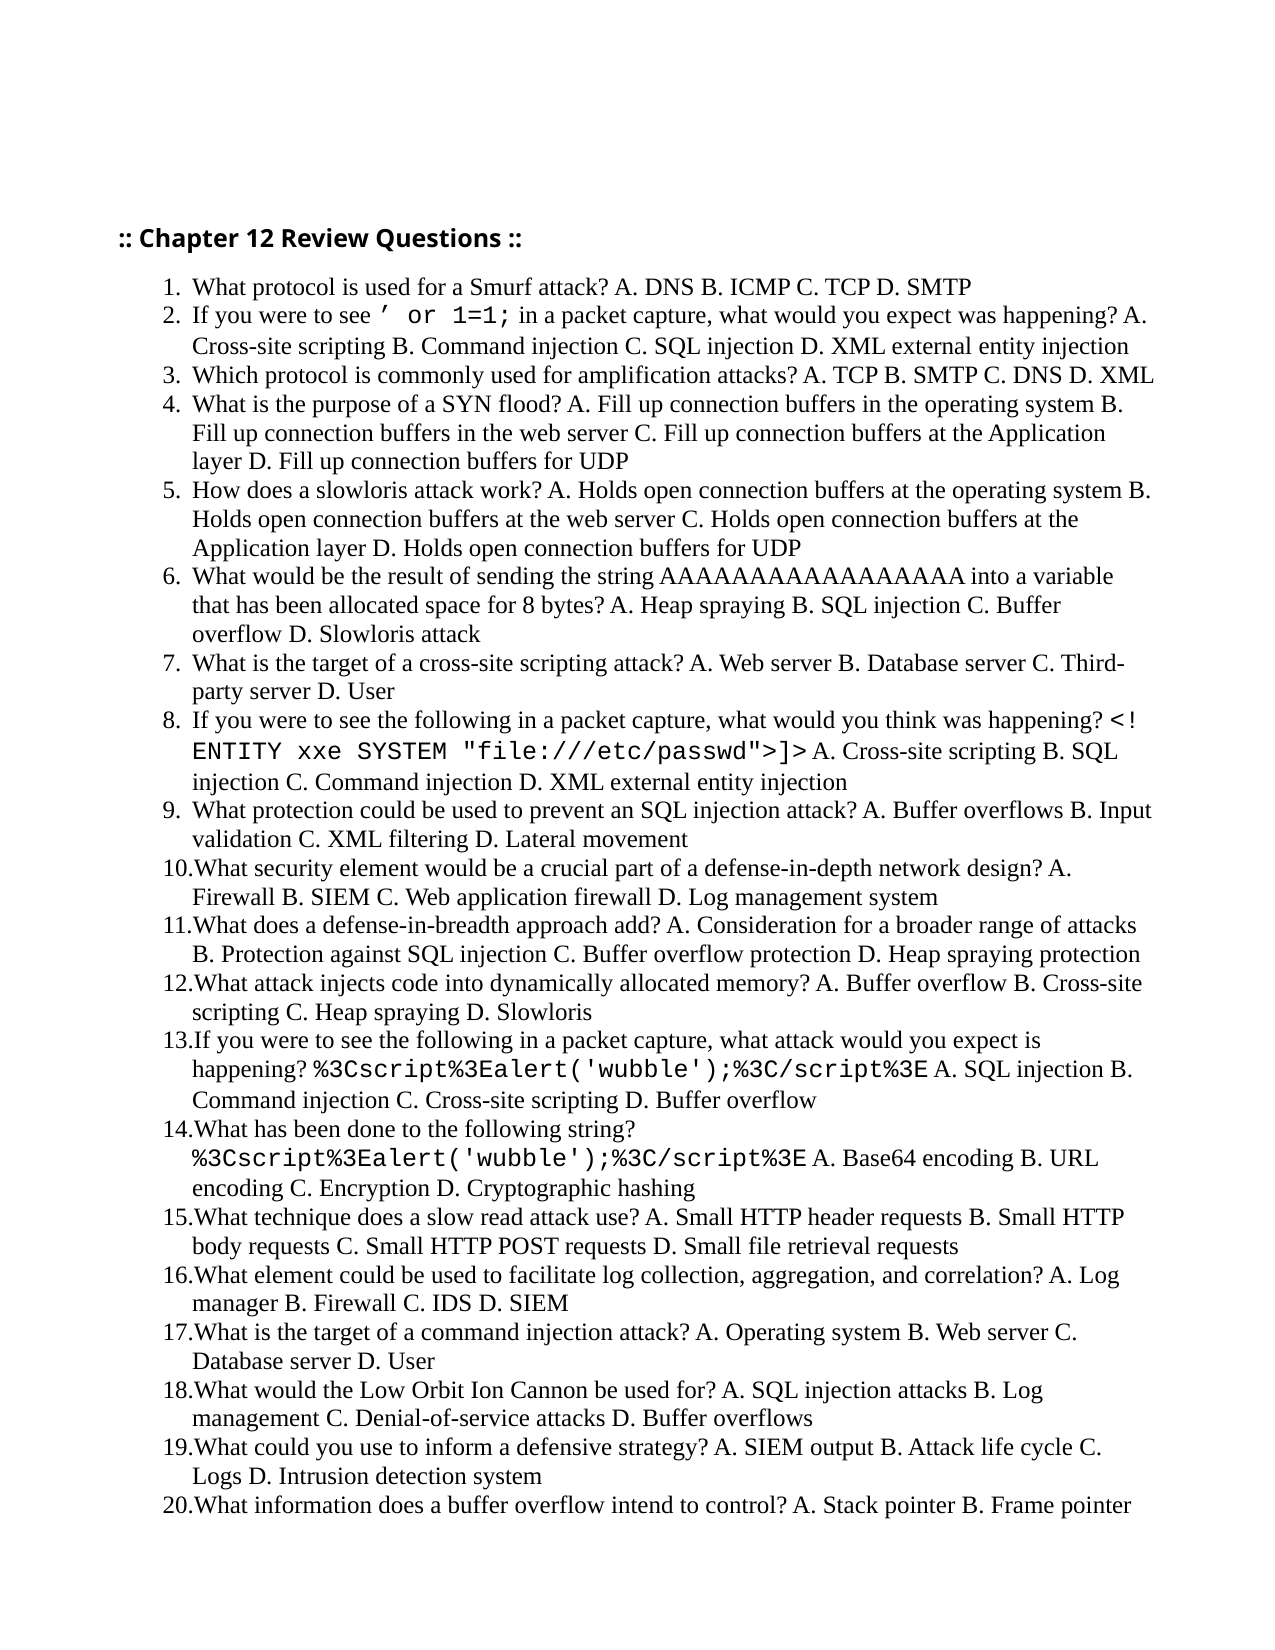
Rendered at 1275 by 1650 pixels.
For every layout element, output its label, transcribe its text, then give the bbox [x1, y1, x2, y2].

list If you were to see the following in a packet capture, what attack would you expect is happening? %3Cscript%3Ealert('wubble');%3C/script%3E A. SQL injection B. Command injection C. Cross‐site scripting D. Buffer overflow [162, 1026, 1157, 1114]
list What is the target of a command injection attack? A. Operating system B. Web server C. Database server D. User [162, 1317, 1157, 1375]
list How does a slowloris attack work? A. Holds open connection buffers at the operating system B. Holds open connection buffers at the web server C. Holds open connection buffers at the Application layer D. Holds open connection buffers for UDP [162, 475, 1157, 561]
list What attack injects code into dynamically allocated memory? A. Buffer overflow B. Cross‐site scripting C. Heap spraying D. Slowloris [162, 968, 1157, 1026]
list What would be the result of sending the string AAAAAAAAAAAAAAAAA into a variable that has been allocated space for 8 bytes? A. Heap spraying B. SQL injection C. Buffer overflow D. Slowloris attack [162, 561, 1157, 648]
list What element could be used to facilitate log collection, aggregation, and correlation? A. Log manager B. Firewall C. IDS D. SIEM [162, 1260, 1157, 1317]
list What would the Low Orbit Ion Cannon be used for? A. SQL injection attacks B. Log management C. Denial‐of‐service attacks D. Buffer overflows [162, 1375, 1157, 1432]
list If you were to see the following in a packet capture, what would you think was happening? <!ENTITY xxe SYSTEM "file:///etc/passwd">]> A. Cross‐site scripting B. SQL injection C. Command injection D. XML external entity injection [162, 705, 1157, 796]
list What technique does a slow read attack use? A. Small HTTP header requests B. Small HTTP body requests C. Small HTTP POST requests D. Small file retrieval requests [162, 1202, 1157, 1260]
list Which protocol is commonly used for amplification attacks? A. TCP B. SMTP C. DNS D. XML [162, 360, 1157, 389]
list What security element would be a crucial part of a defense‐in‐depth network design? A. Firewall B. SIEM C. Web application firewall D. Log management system [162, 853, 1157, 911]
list What protocol is used for a Smurf attack? A. DNS B. ICMP C. TCP D. SMTP [162, 272, 1157, 301]
list What does a defense‐in‐breadth approach add? A. Consideration for a broader range of attacks B. Protection against SQL injection C. Buffer overflow protection D. Heap spraying protection [162, 911, 1157, 968]
list What is the purpose of a SYN flood? A. Fill up connection buffers in the operating system B. Fill up connection buffers in the web server C. Fill up connection buffers at the Application layer D. Fill up connection buffers for UDP [162, 389, 1157, 475]
text :: Chapter 12 Review Questions :: [118, 221, 1157, 255]
list What information does a buffer overflow intend to control? A. Stack pointer B. Frame pointer [162, 1490, 1157, 1518]
list What is the target of a cross‐site scripting attack? A. Web server B. Database server C. Third‐party server D. User [162, 648, 1157, 705]
list What has been done to the following string? %3Cscript%3Ealert('wubble');%3C/script%3E A. Base64 encoding B. URL encoding C. Encryption D. Cryptographic hashing [162, 1114, 1157, 1202]
list What protection could be used to prevent an SQL injection attack? A. Buffer overflows B. Input validation C. XML filtering D. Lateral movement [162, 796, 1157, 853]
list What could you use to inform a defensive strategy? A. SIEM output B. Attack life cycle C. Logs D. Intrusion detection system [162, 1432, 1157, 1490]
list If you were to see ’ or 1=1; in a packet capture, what would you expect was happening? A. Cross‐site scripting B. Command injection C. SQL injection D. XML external entity injection [162, 301, 1157, 360]
